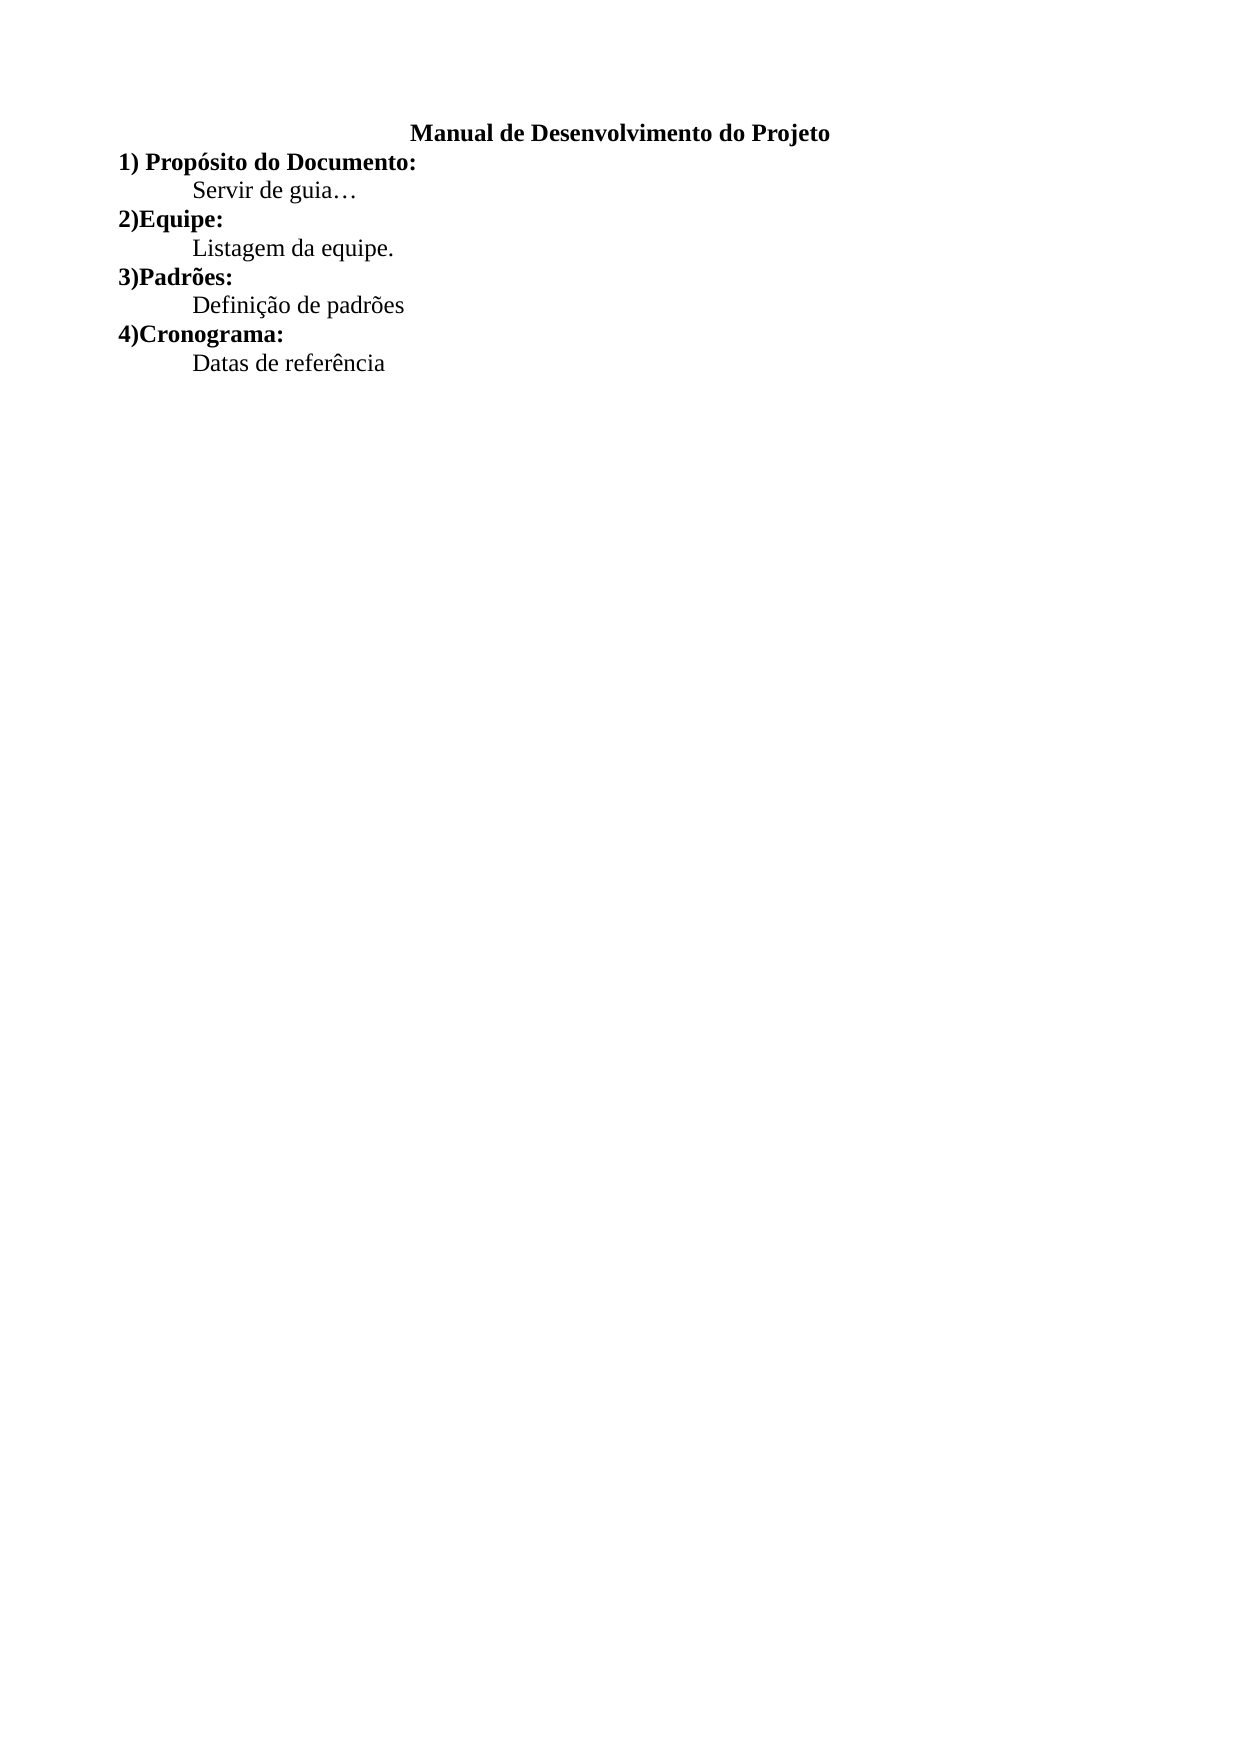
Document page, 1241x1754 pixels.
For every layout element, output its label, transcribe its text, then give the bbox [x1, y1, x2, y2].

text 4)Cronograma: [118, 319, 1122, 348]
text Definição de padrões [118, 291, 1122, 319]
text Listagem da equipe. [118, 233, 1122, 262]
text 1) Propósito do Documento: [118, 147, 1122, 176]
text Servir de guia… [118, 176, 1122, 204]
text Manual de Desenvolvimento do Projeto [118, 118, 1122, 147]
text 2)Equipe: [118, 204, 1122, 233]
text Datas de referência [118, 348, 1122, 377]
text 3)Padrões: [118, 262, 1122, 291]
